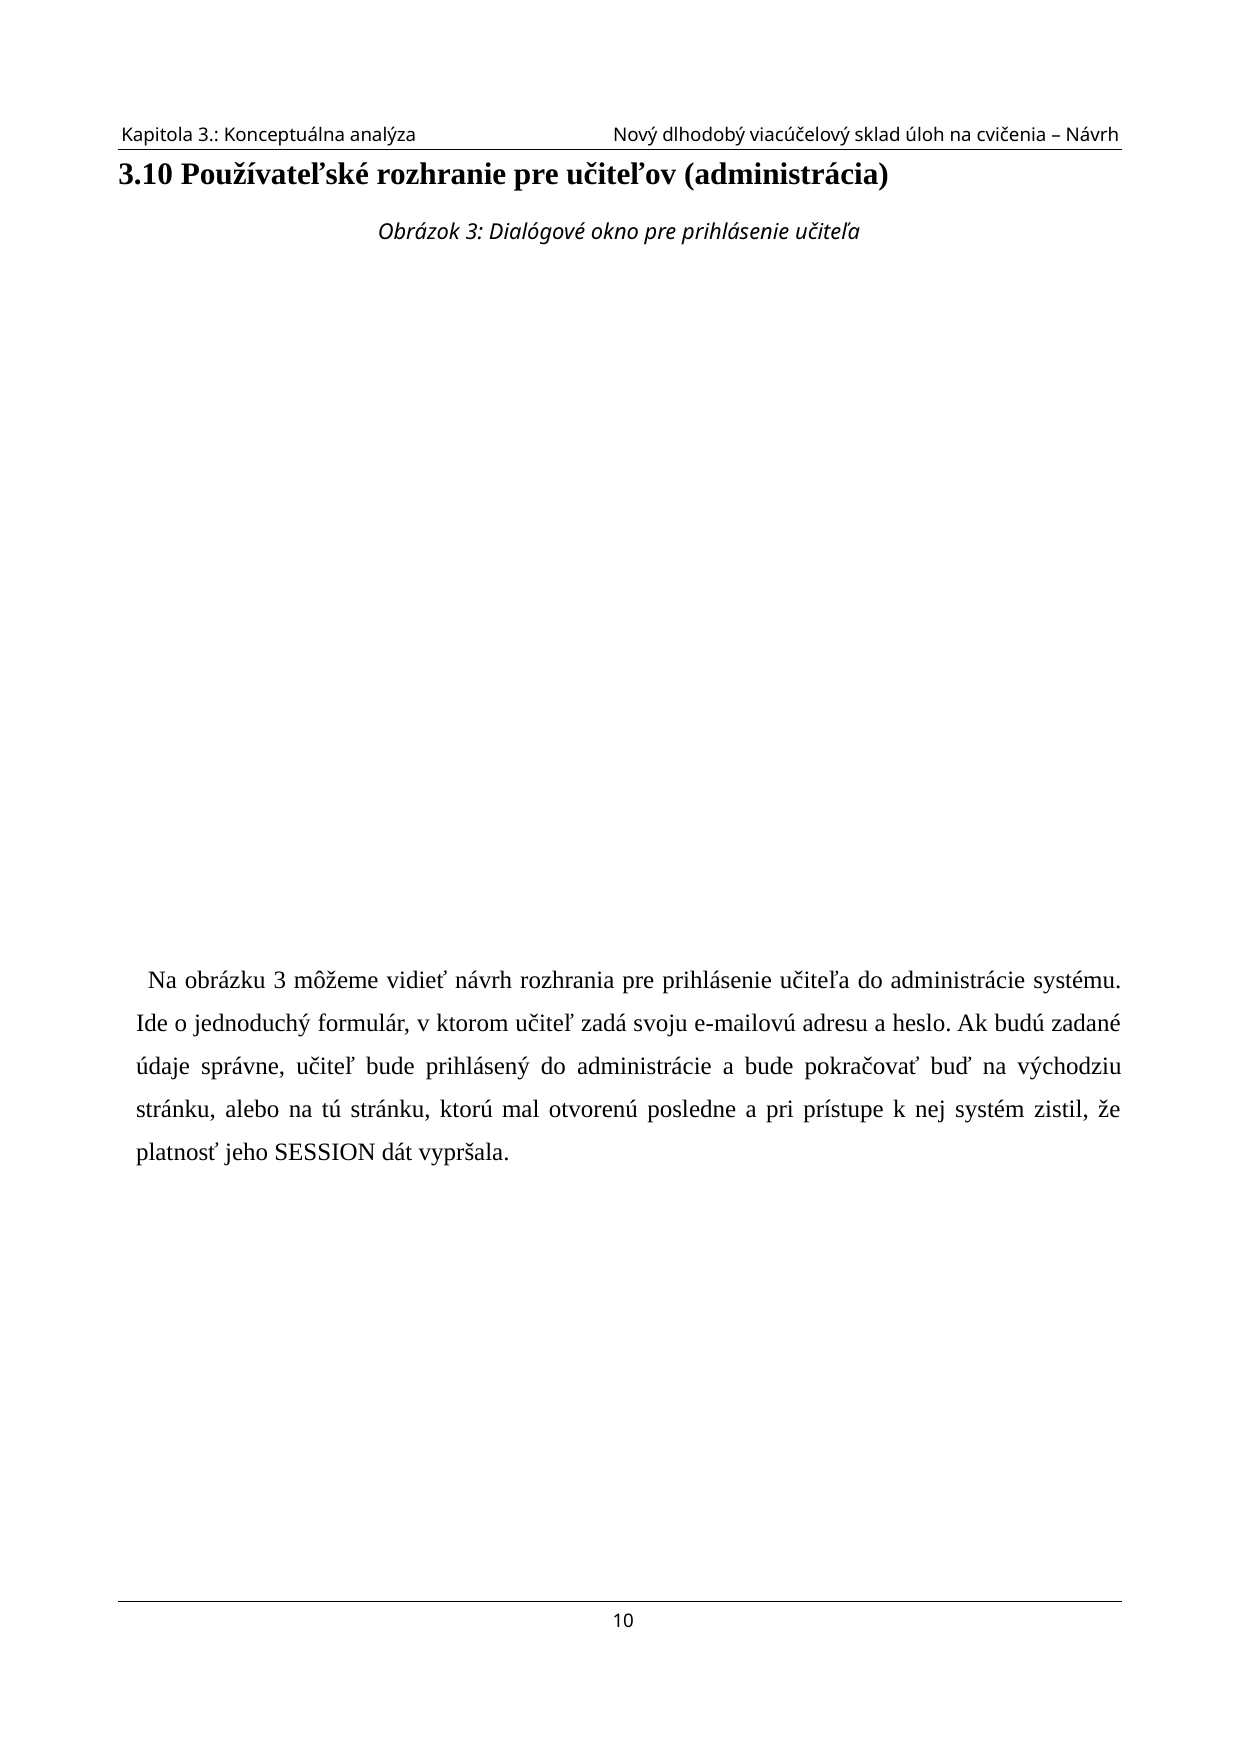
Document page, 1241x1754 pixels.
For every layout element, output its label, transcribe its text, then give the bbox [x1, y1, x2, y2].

text Na obrázku 3 môžeme vidieť návrh rozhrania pre prihlásenie učiteľa do administrácie systému. Ide o jednoduchý formulár, v ktorom učiteľ zadá svoju e-mailovú adresu a heslo. Ak budú zadané údaje správne, učiteľ bude prihlásený do administrácie a bude pokračovať buď na východziu stránku, alebo na tú stránku, ktorú mal otvorenú posledne a pri prístupe k nej systém zistil, že platnosť jeho SESSION dát vypršala. [136, 965, 1122, 1166]
text Obrázok 3: Dialógové okno pre prihlásenie učiteľa [127, 216, 1113, 246]
subtitle Používateľské rozhranie pre učiteľov (administrácia) [118, 156, 1122, 191]
